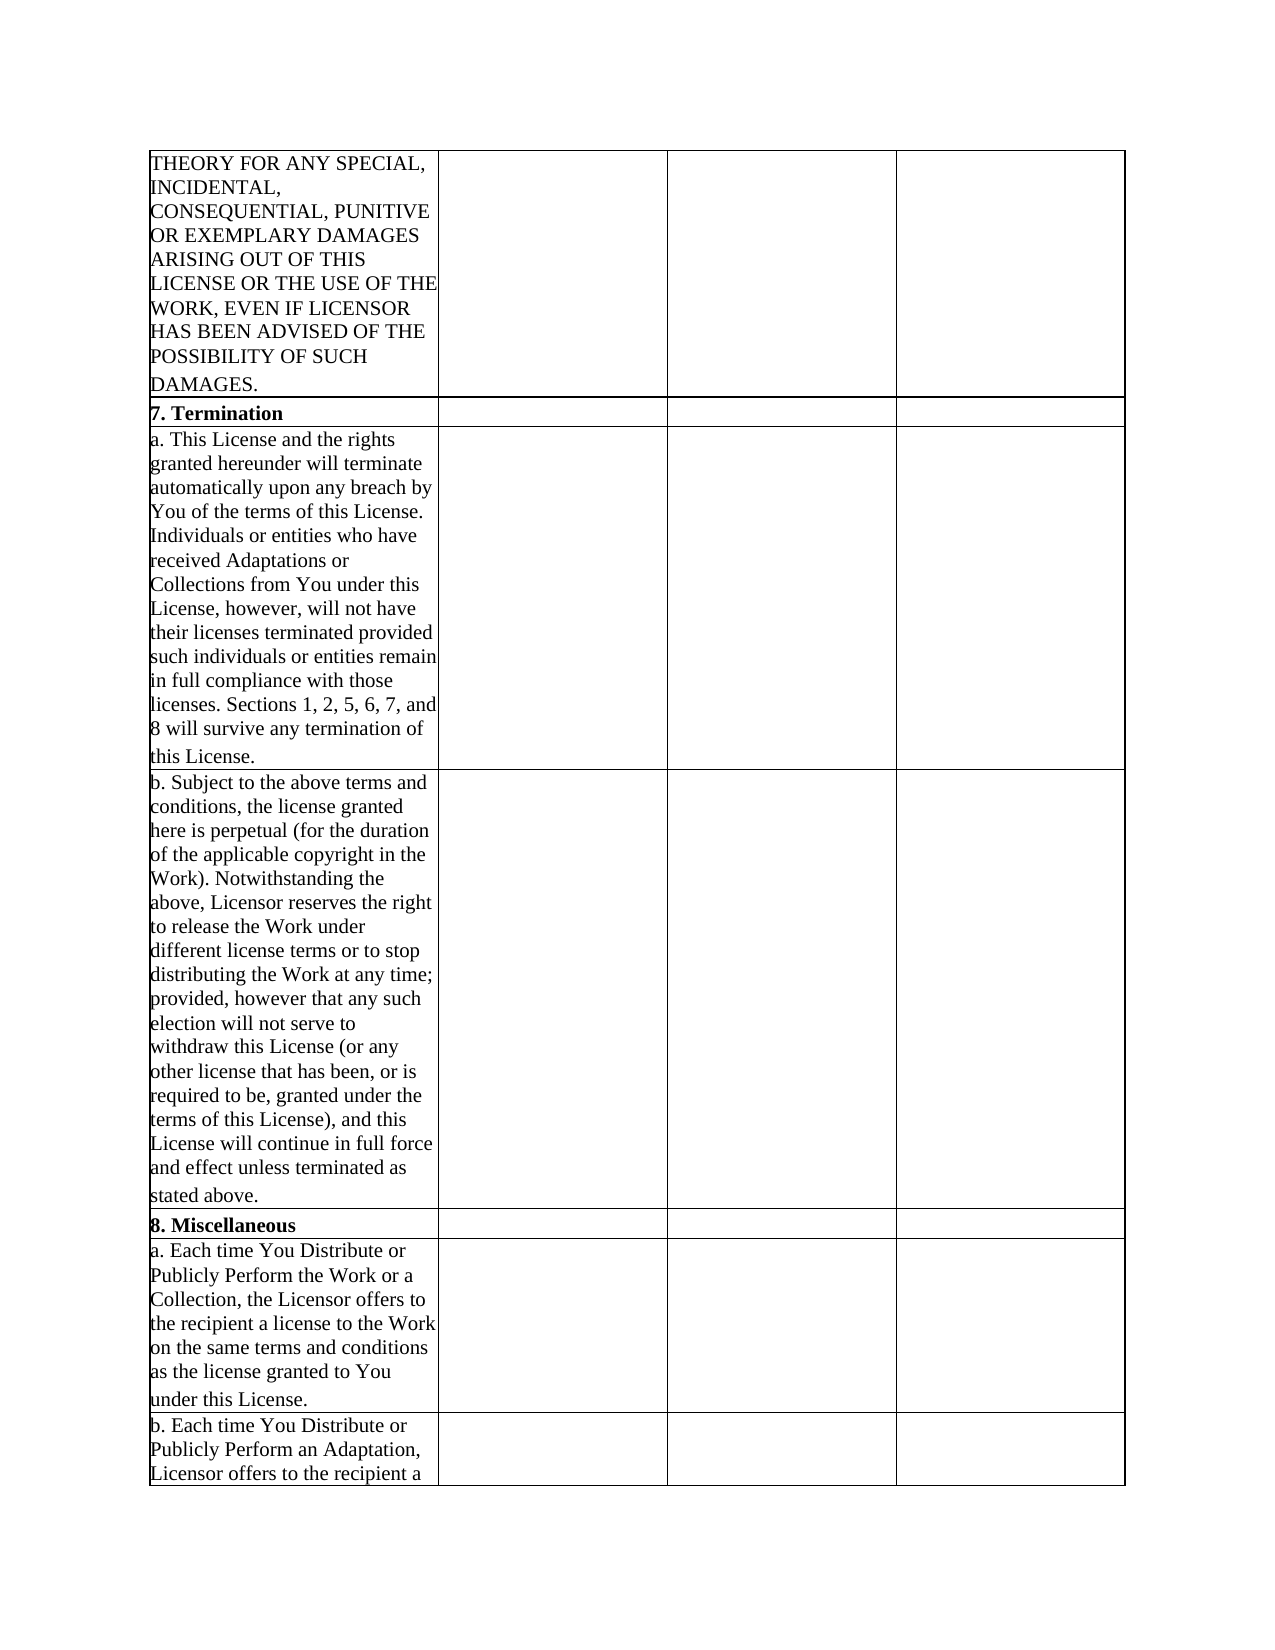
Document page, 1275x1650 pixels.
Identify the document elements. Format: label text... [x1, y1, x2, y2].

table_cell [897, 1209, 1124, 1237]
table_cell [668, 398, 896, 426]
table_cell [668, 151, 896, 396]
table_cell [439, 427, 667, 769]
table_cell [439, 1239, 667, 1412]
table_cell [897, 1239, 1124, 1412]
table_cell [668, 427, 896, 769]
table_cell b. Subject to the above terms and conditions, the license granted here is perpetual (for the duration of the applicable copyright in the Work). Notwithstanding the above, Licensor reserves the right to release the Work under different license terms or to stop distributing the Work at any time; provided, however that any such election will not serve to withdraw this License (or any other license that has been, or is required to be, granted under the terms of this License), and this License will continue in full force and effect unless terminated as stated above. [151, 770, 438, 1208]
table_cell [897, 151, 1124, 396]
table_cell a. Each time You Distribute or Publicly Perform the Work or a Collection, the Licensor offers to the recipient a license to the Work on the same terms and conditions as the license granted to You under this License. [151, 1239, 438, 1412]
table_cell [439, 770, 667, 1208]
table_cell THEORY FOR ANY SPECIAL, INCIDENTAL, CONSEQUENTIAL, PUNITIVE OR EXEMPLARY DAMAGES ARISING OUT OF THIS LICENSE OR THE USE OF THE WORK, EVEN IF LICENSOR HAS BEEN ADVISED OF THE POSSIBILITY OF SUCH DAMAGES. [151, 151, 438, 396]
table_cell [897, 770, 1124, 1208]
table_cell [897, 1413, 1124, 1485]
table_cell [439, 1209, 667, 1237]
table_cell [668, 1413, 896, 1485]
table_cell [897, 427, 1124, 769]
table_cell a. This License and the rights granted hereunder will terminate automatically upon any breach by You of the terms of this License. Individuals or entities who have received Adaptations or Collections from You under this License, however, will not have their licenses terminated provided such individuals or entities remain in full compliance with those licenses. Sections 1, 2, 5, 6, 7, and 8 will survive any termination of this License. [151, 427, 438, 769]
table_cell [439, 1413, 667, 1485]
table_cell [439, 151, 667, 396]
table_cell [439, 398, 667, 426]
table_cell [897, 398, 1124, 426]
table_cell 8. Miscellaneous [151, 1209, 438, 1237]
table_cell [668, 770, 896, 1208]
table_cell 7. Termination [151, 398, 438, 426]
table_cell b. Each time You Distribute or Publicly Perform an Adaptation, Licensor offers to the recipient a [151, 1413, 438, 1485]
table_cell [668, 1239, 896, 1412]
table_cell [668, 1209, 896, 1237]
